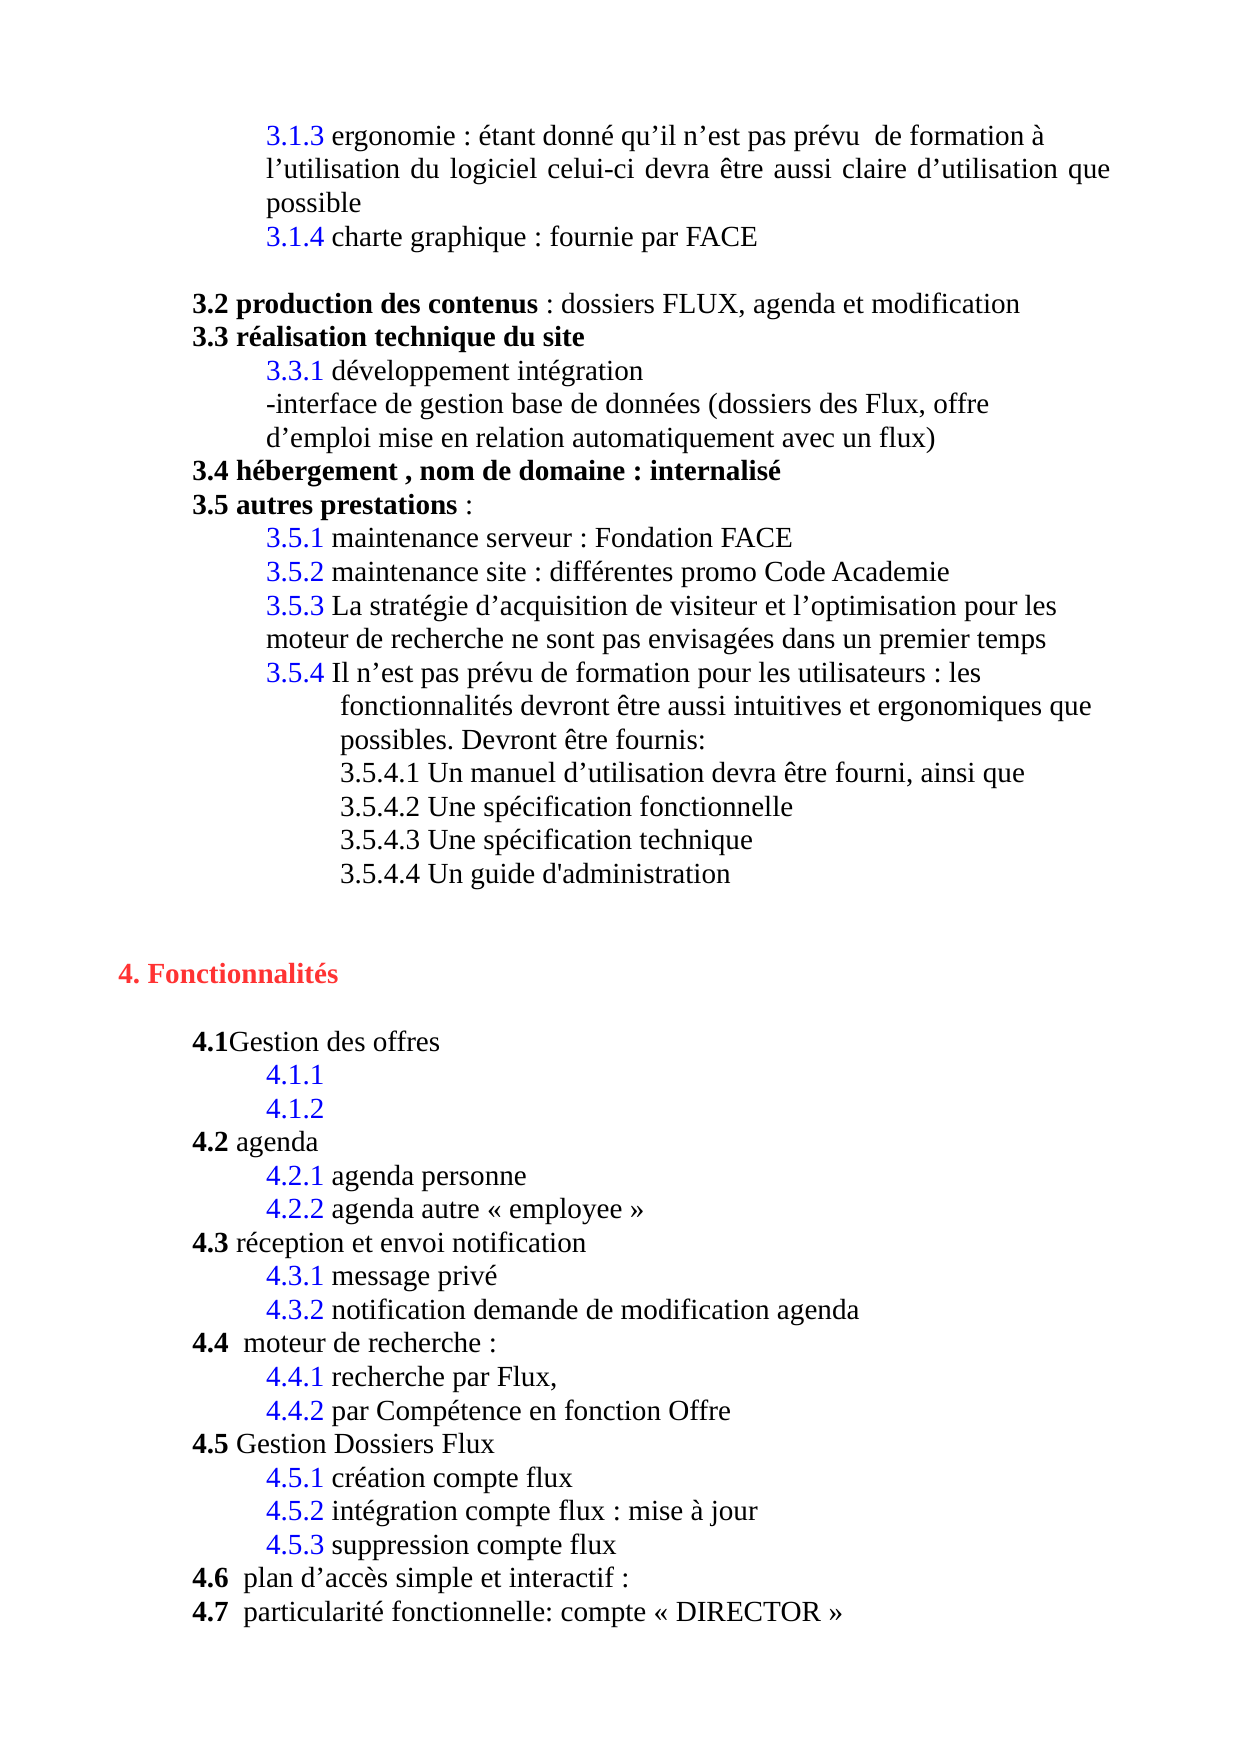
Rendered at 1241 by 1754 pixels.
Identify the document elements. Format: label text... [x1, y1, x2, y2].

text 3.5.4.1 Un manuel d’utilisation devra être fourni, ainsi que [118, 755, 1122, 789]
text 4.4 moteur de recherche : [118, 1326, 1122, 1359]
text 4.3.1 message privé [118, 1258, 1122, 1292]
text 3.5 autres prestations : [118, 487, 1122, 521]
text 4.5 Gestion Dossiers Flux [118, 1426, 1122, 1460]
text 4.1Gestion des offres [118, 1024, 1122, 1057]
text 3.1.4 charte graphique : fournie par FACE [118, 219, 1122, 252]
text 3.5.1 maintenance serveur : Fondation FACE [118, 521, 1122, 554]
text 4.4.2 par Compétence en fonction Offre [118, 1393, 1122, 1426]
text 3.5.4 Il n’est pas prévu de formation pour les utilisateurs : les fonctionnalités devront être aussi intuitives et ergonomiques que possibles. Devront être fournis: [118, 655, 1122, 755]
text 4.5.1 création compte flux [118, 1460, 1122, 1493]
text 4.1.2 [118, 1091, 1122, 1124]
text 3.5.4.3 Une spécification technique [118, 822, 1122, 856]
text 3.3 réalisation technique du site [118, 319, 1122, 353]
text 4.6 plan d’accès simple et interactif : [118, 1560, 1122, 1594]
text 3.4 hébergement , nom de domaine : internalisé [118, 453, 1122, 487]
text 4.4.1 recherche par Flux, [118, 1359, 1122, 1393]
text 3.3.1 développement intégration [118, 353, 1122, 386]
text 4.2.2 agenda autre « employee » [118, 1191, 1122, 1225]
text 4.3 réception et envoi notification [118, 1225, 1122, 1258]
text 4.3.2 notification demande de modification agenda [118, 1292, 1122, 1326]
text 3.5.3 La stratégie d’acquisition de visiteur et l’optimisation pour les moteur de recherche ne sont pas envisagées dans un premier temps [118, 588, 1122, 655]
text 3.1.3 ergonomie : étant donné qu’il n’est pas prévu de formation à l’utilisation du logiciel celui-ci devra être aussi claire d’utilisation que possible [118, 118, 1122, 219]
text 3.5.4.4 Un guide d'administration [118, 856, 1122, 889]
text 4.1.1 [118, 1057, 1122, 1091]
text 3.2 production des contenus : dossiers FLUX, agenda et modification [118, 286, 1122, 319]
text 4.5.3 suppression compte flux [118, 1527, 1122, 1560]
text 4.5.2 intégration compte flux : mise à jour [118, 1493, 1122, 1527]
text -interface de gestion base de données (dossiers des Flux, offre d’emploi mise en relation automatiquement avec un flux) [118, 386, 1122, 453]
text 4. Fonctionnalités [118, 957, 1122, 990]
text 3.5.4.2 Une spécification fonctionnelle [118, 789, 1122, 822]
text 4.2.1 agenda personne [118, 1158, 1122, 1191]
text 3.5.2 maintenance site : différentes promo Code Academie [118, 554, 1122, 588]
text 4.2 agenda [118, 1124, 1122, 1158]
text 4.7 particularité fonctionnelle: compte « DIRECTOR » [118, 1594, 1122, 1627]
